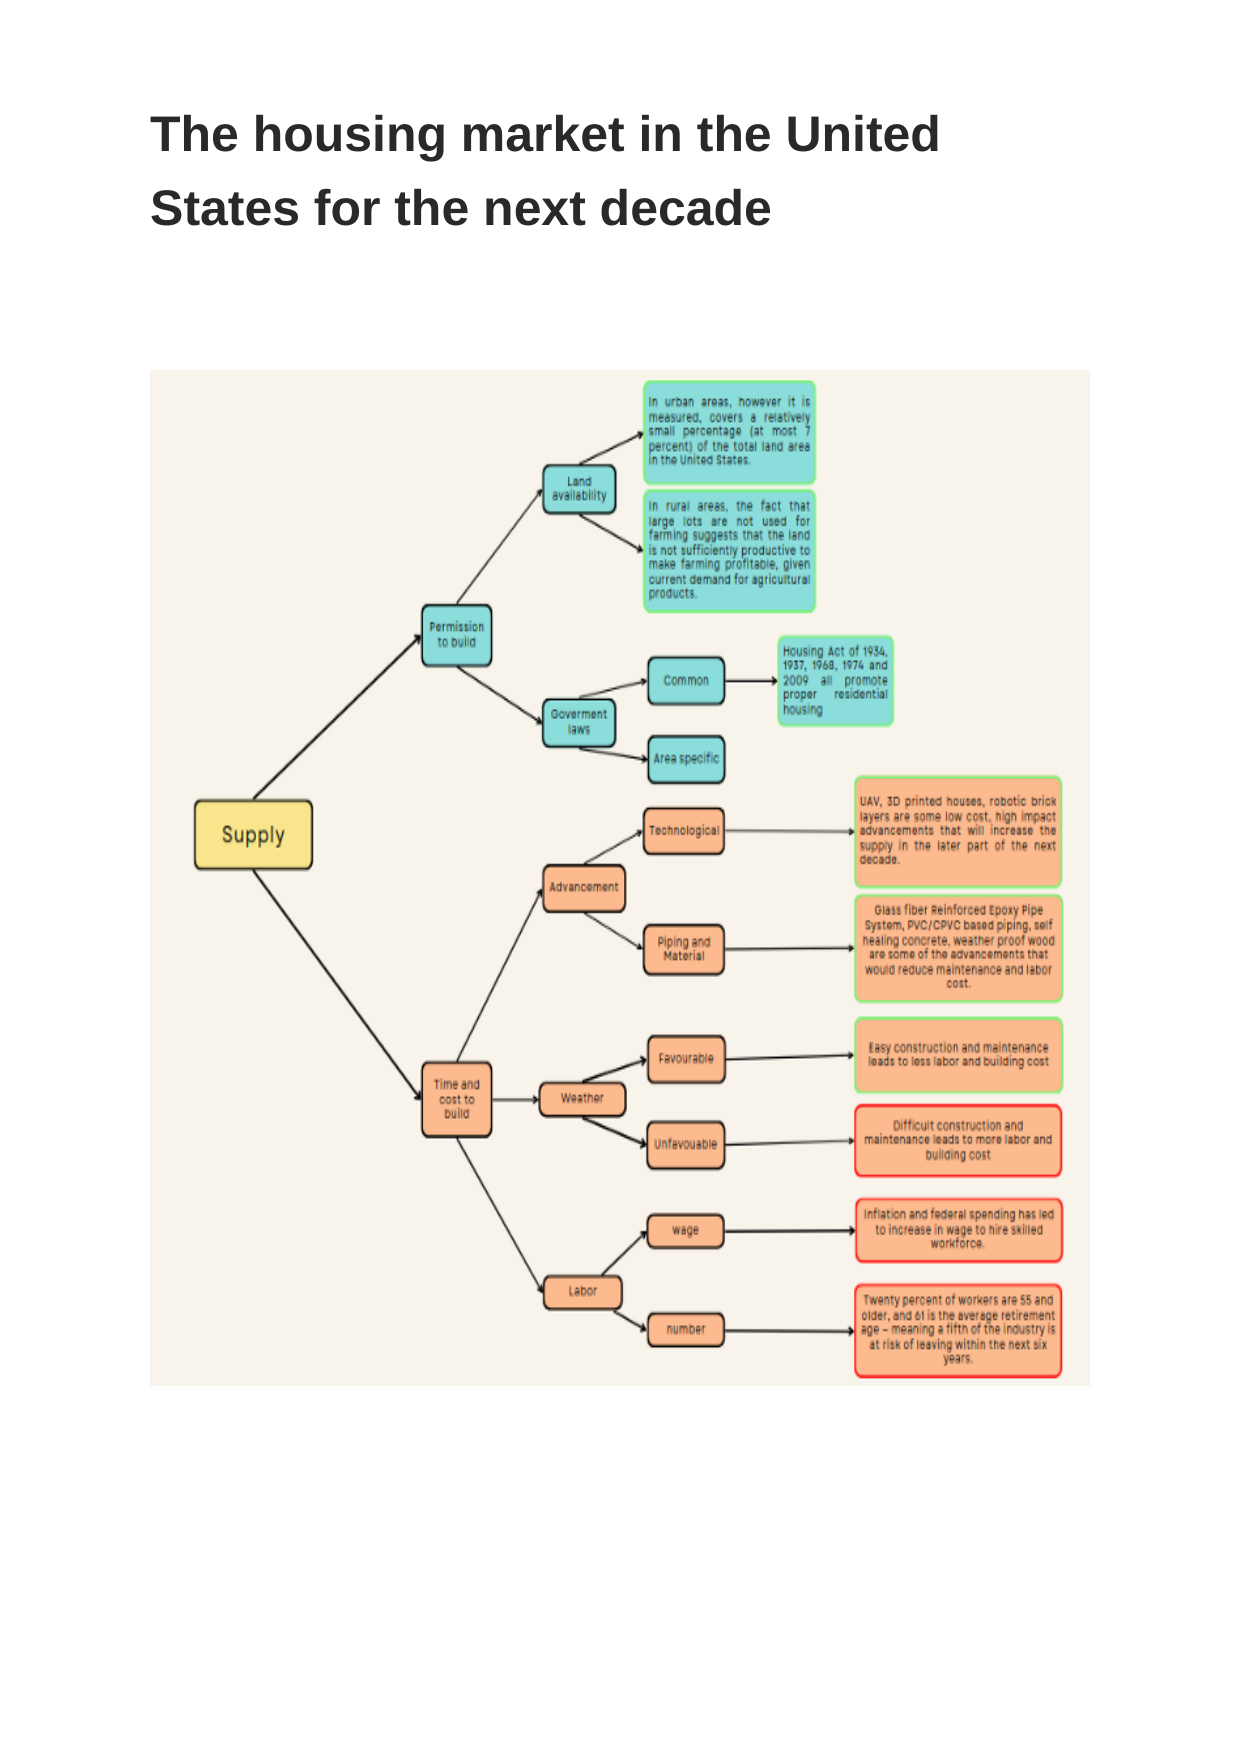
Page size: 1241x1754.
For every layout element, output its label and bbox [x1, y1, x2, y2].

picture [150, 370, 1091, 1386]
